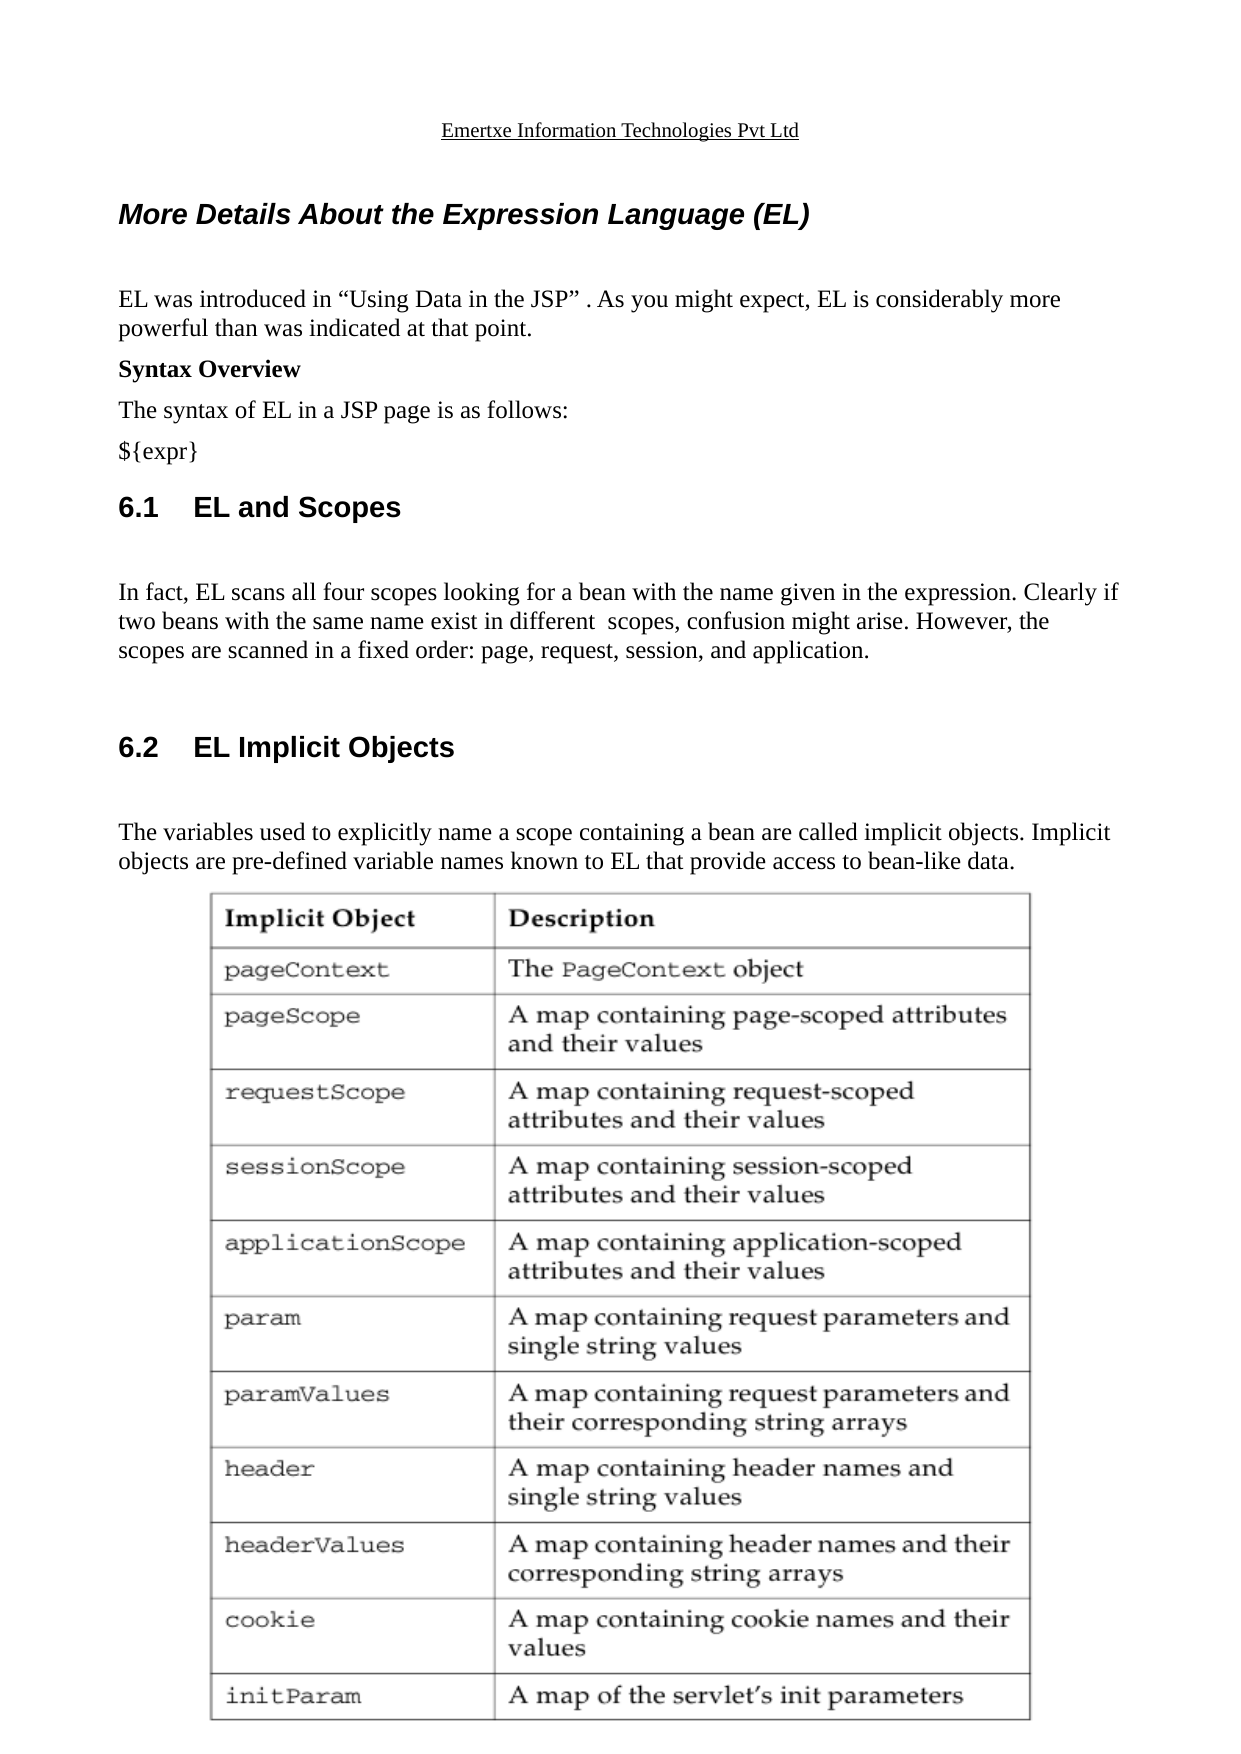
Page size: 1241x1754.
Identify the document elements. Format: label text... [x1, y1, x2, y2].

text The syntax of EL in a JSP page is as follows: [118, 395, 1122, 424]
text In fact, EL scans all four scopes looking for a bean with the name given in the expression. Clearly if two beans with the same name exist in different scopes, confusion might arise. However, the scopes are scanned in a fixed order: page, request, session, and application. [118, 577, 1122, 664]
subtitle More Details About the Expression Language (EL) [118, 197, 1122, 230]
subtitle EL and Scopes [118, 490, 1122, 524]
text EL was introduced in “Using Data in the JSP” . As you might expect, EL is considerably more powerful than was indicated at that point. [118, 284, 1122, 341]
text Syntax Overview [118, 354, 1122, 383]
text ${expr} [118, 436, 1122, 465]
subtitle EL Implicit Objects [118, 730, 1122, 763]
picture [199, 889, 1045, 1745]
text The variables used to explicitly name a scope containing a bean are called implicit objects. Implicit objects are pre-defined variable names known to EL that provide access to bean-like data. [118, 817, 1122, 875]
